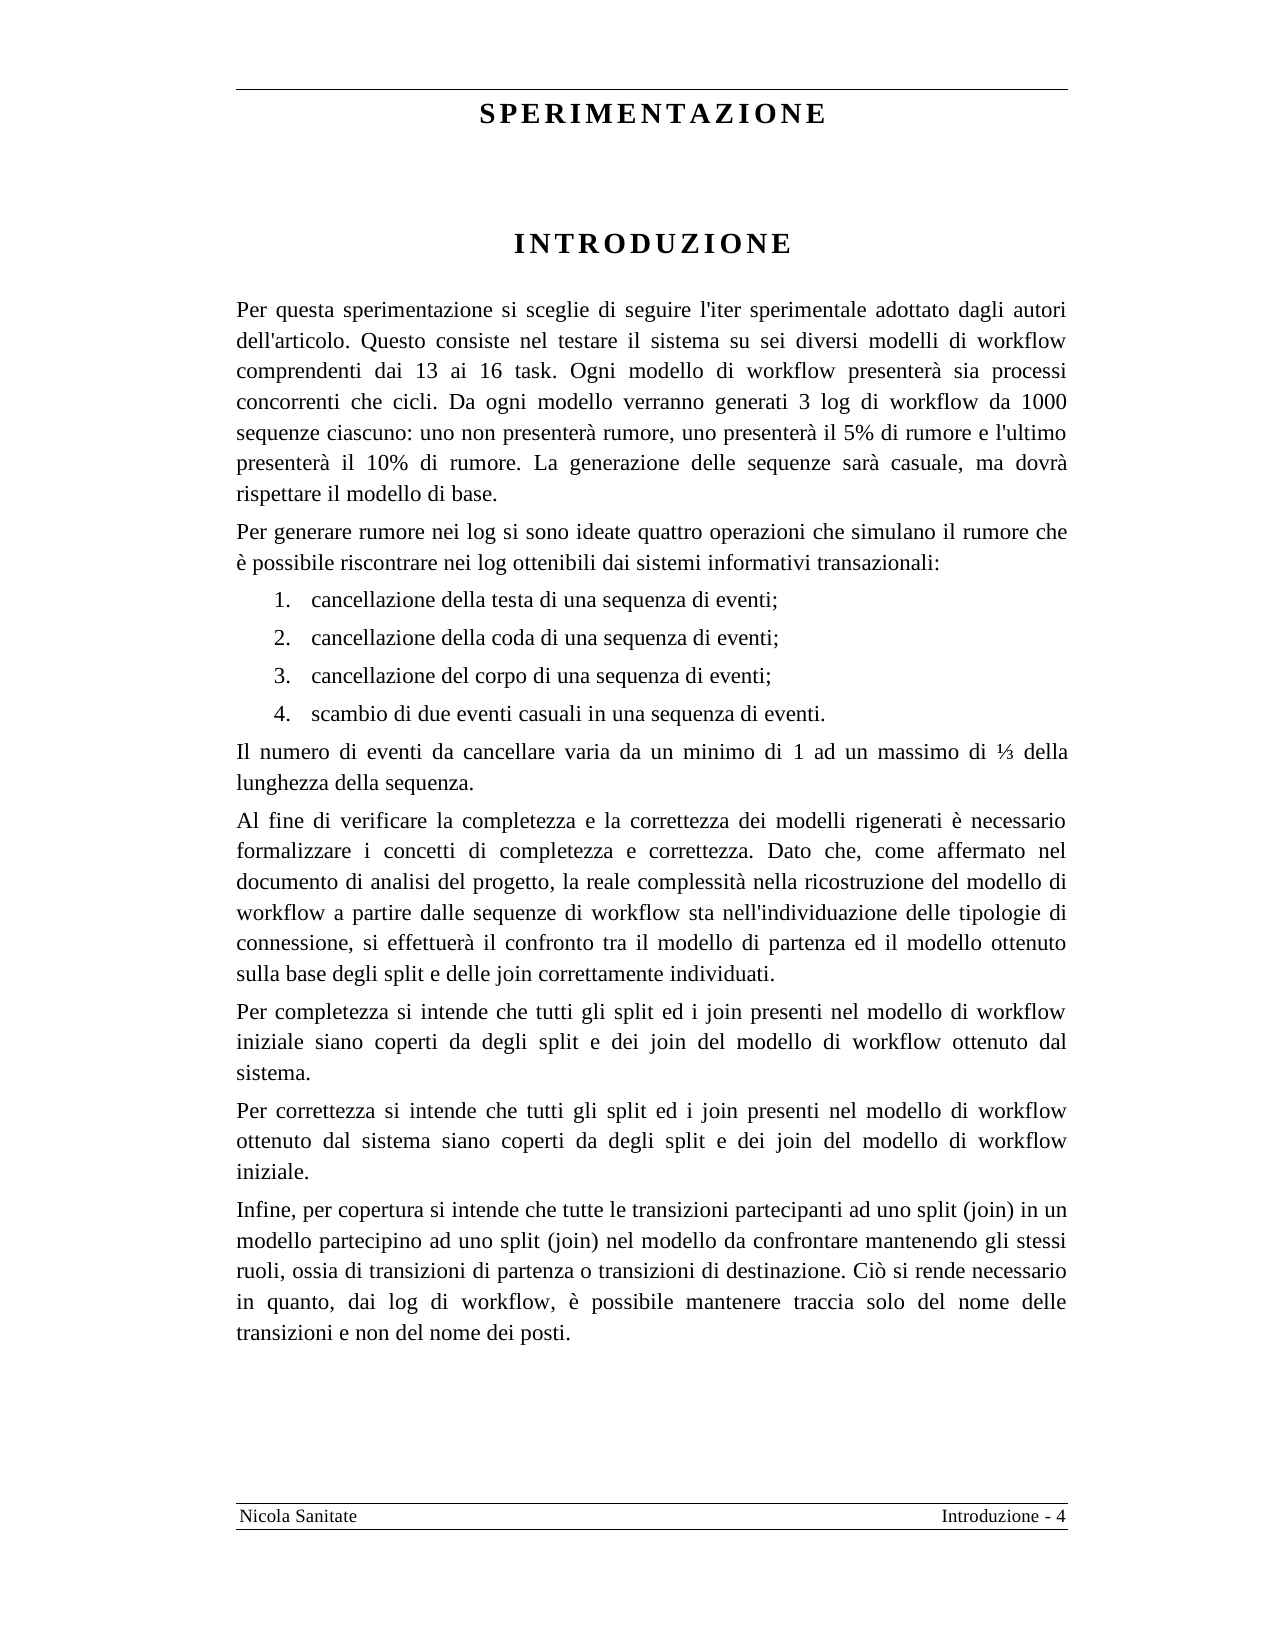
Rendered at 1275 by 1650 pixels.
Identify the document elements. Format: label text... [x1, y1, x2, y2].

text Infine, per copertura si intende che tutte le transizioni partecipanti ad uno split (join) in un modello partecipino ad uno split (join) nel modello da confrontare mantenendo gli stessi ruoli, ossia di transizioni di partenza o transizioni di destinazione. Ciò si rende necessario in quanto, dai log di workflow, è possibile mantenere traccia solo del nome delle transizioni e non del nome dei posti. [236, 1197, 1068, 1345]
text Per completezza si intende che tutti gli split ed i join presenti nel modello di workflow iniziale siano coperti da degli split e dei join del modello di workflow ottenuto dal sistema. [236, 998, 1068, 1085]
list cancellazione della coda di una sequenza di eventi; [274, 625, 1068, 651]
text Il numero di eventi da cancellare varia da un minimo di 1 ad un massimo di ⅓ della lunghezza della sequenza. [236, 739, 1068, 795]
text Per correttezza si intende che tutti gli split ed i join presenti nel modello di workflow ottenuto dal sistema siano coperti da degli split e dei join del modello di workflow iniziale. [236, 1098, 1068, 1184]
text Al fine di verificare la completezza e la correttezza dei modelli rigenerati è necessario formalizzare i concetti di completezza e correttezza. Dato che, come affermato nel documento di analisi del progetto, la reale complessità nella ricostruzione del modello di workflow a partire dalle sequenze di workflow sta nell'individuazione delle tipologie di connessione, si effettuerà il confronto tra il modello di partenza ed il modello ottenuto sulla base degli split e delle join correttamente individuati. [236, 807, 1068, 986]
list scambio di due eventi casuali in una sequenza di eventi. [274, 701, 1068, 727]
list cancellazione della testa di una sequenza di eventi; [274, 587, 1068, 613]
list cancellazione del corpo di una sequenza di eventi; [274, 663, 1068, 689]
text Per generare rumore nei log si sono ideate quattro operazioni che simulano il rumore che è possibile riscontrare nei log ottenibili dai sistemi informativi transazionali: [236, 519, 1068, 575]
text Per questa sperimentazione si sceglie di seguire l'iter sperimentale adottato dagli autori dell'articolo. Questo consiste nel testare il sistema su sei diversi modelli di workflow comprendenti dai 13 ai 16 task. Ogni modello di workflow presenterà sia processi concorrenti che cicli. Da ogni modello verranno generati 3 log di workflow da 1000 sequenze ciascuno: uno non presenterà rumore, uno presenterà il 5% di rumore e l'ultimo presenterà il 10% di rumore. La generazione delle sequenze sarà casuale, ma dovrà rispettare il modello di base. [236, 297, 1068, 506]
subtitle Introduzione [236, 227, 1068, 260]
